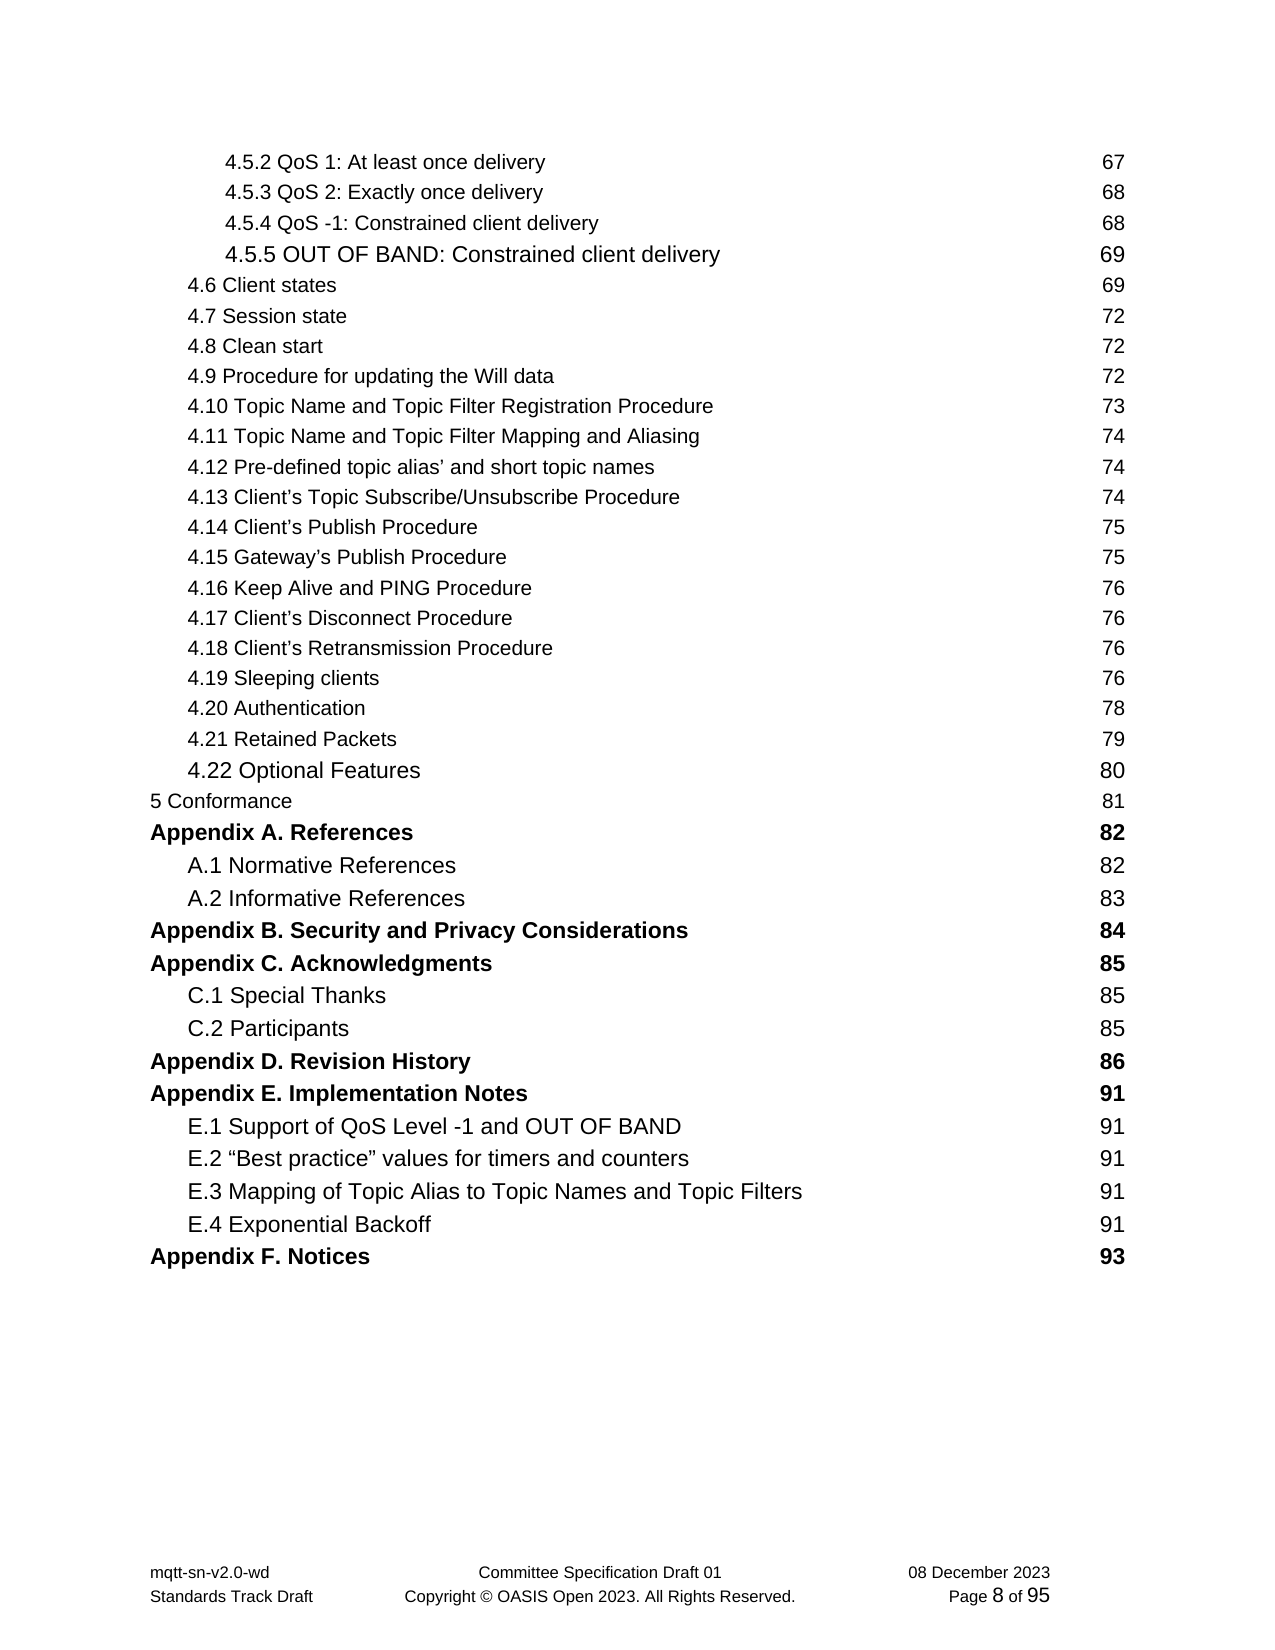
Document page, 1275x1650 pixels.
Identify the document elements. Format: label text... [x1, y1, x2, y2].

text Appendix F. Notices 93 [150, 1243, 1125, 1269]
text 4.8 Clean start 72 [187, 334, 1125, 358]
text E.2 “Best practice” values for timers and counters 91 [187, 1145, 1125, 1172]
text Appendix E. Implementation Notes 91 [150, 1080, 1125, 1107]
text 4.5.4 QoS -1: Constrained client delivery 68 [225, 210, 1125, 234]
text 4.11 Topic Name and Topic Filter Mapping and Aliasing 74 [187, 424, 1125, 448]
text Appendix A. References 82 [150, 819, 1125, 846]
text E.1 Support of QoS Level -1 and OUT OF BAND 91 [187, 1113, 1125, 1139]
text Appendix C. Acknowledgments 85 [150, 950, 1125, 976]
text C.1 Special Thanks 85 [187, 982, 1125, 1009]
text 4.14 Client’s Publish Procedure 75 [187, 515, 1125, 539]
text 4.13 Client’s Topic Subscribe/Unsubscribe Procedure 74 [187, 485, 1125, 509]
text 4.7 Session state 72 [187, 303, 1125, 327]
text 4.5.3 QoS 2: Exactly once delivery 68 [225, 180, 1125, 204]
text A.1 Normative References 82 [187, 852, 1125, 878]
text 4.9 Procedure for updating the Will data 72 [187, 364, 1125, 388]
text 5 Conformance 81 [150, 789, 1125, 813]
text 4.21 Retained Packets 79 [187, 726, 1125, 750]
text 4.6 Client states 69 [187, 273, 1125, 297]
text 4.10 Topic Name and Topic Filter Registration Procedure 73 [187, 394, 1125, 418]
text Appendix D. Revision History 86 [150, 1048, 1125, 1074]
text A.2 Informative References 83 [187, 884, 1125, 911]
text 4.12 Pre-defined topic alias’ and short topic names 74 [187, 454, 1125, 478]
text 4.17 Client’s Disconnect Procedure 76 [187, 606, 1125, 629]
text 4.19 Sleeping clients 76 [187, 666, 1125, 690]
text C.2 Participants 85 [187, 1015, 1125, 1041]
text 4.15 Gateway’s Publish Procedure 75 [187, 545, 1125, 569]
text 4.18 Client’s Retransmission Procedure 76 [187, 636, 1125, 660]
text E.3 Mapping of Topic Alias to Topic Names and Topic Filters 91 [187, 1178, 1125, 1204]
text 4.20 Authentication 78 [187, 696, 1125, 720]
text 4.5.5 OUT OF BAND: Constrained client delivery 69 [225, 241, 1125, 267]
text Appendix B. Security and Privacy Considerations 84 [150, 917, 1125, 943]
text 4.5.2 QoS 1: At least once delivery 67 [225, 150, 1125, 174]
text 4.16 Keep Alive and PING Procedure 76 [187, 575, 1125, 599]
text 4.22 Optional Features 80 [187, 757, 1125, 783]
text E.4 Exponential Backoff 91 [187, 1211, 1125, 1237]
